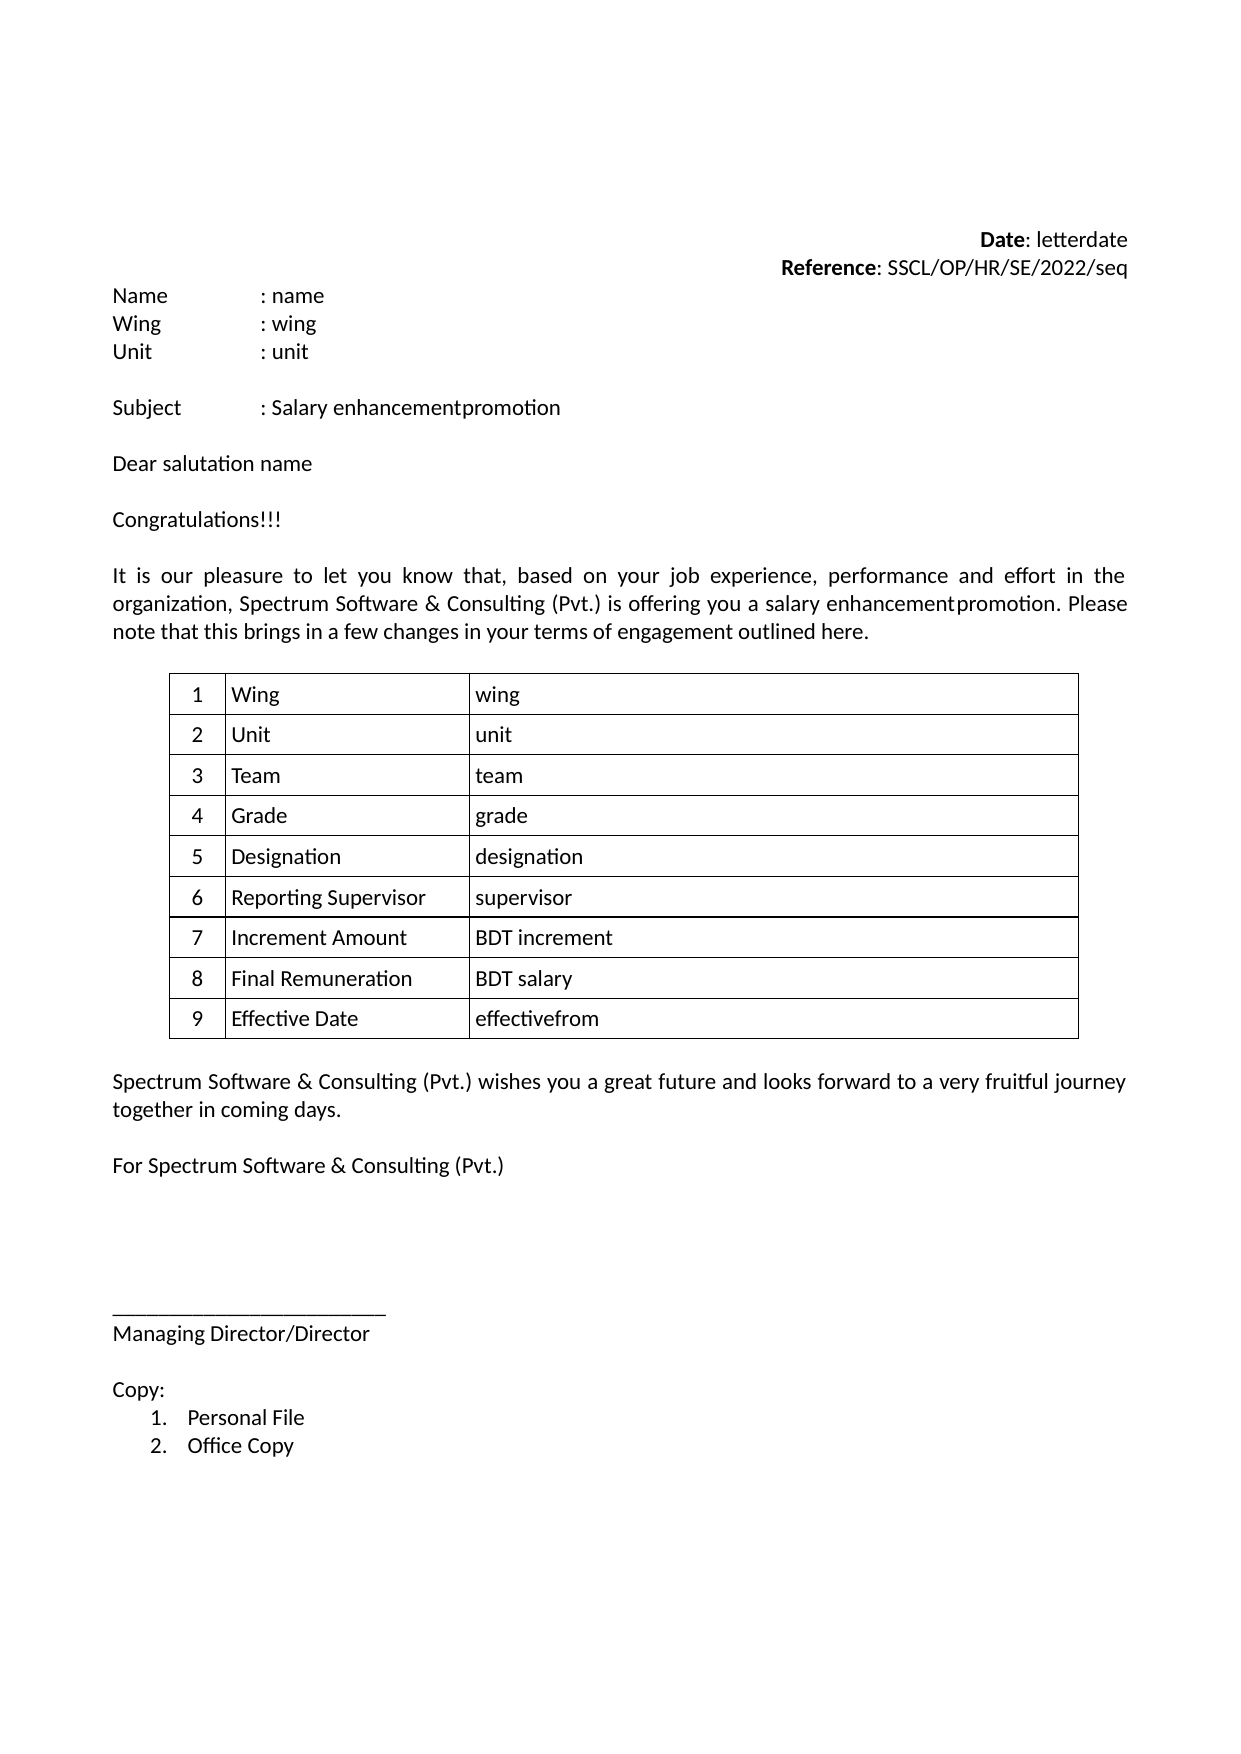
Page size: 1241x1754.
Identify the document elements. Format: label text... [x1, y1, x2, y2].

table_cell Grade [226, 796, 469, 835]
table_cell BDT increment [470, 918, 1078, 957]
table_cell BDT salary [470, 958, 1078, 997]
list Office Copy [150, 1431, 1128, 1459]
table_cell 7 [170, 918, 225, 957]
text Name : name [112, 281, 1128, 309]
table_cell Final Remuneration [226, 958, 469, 997]
text Copy: [112, 1375, 1128, 1403]
table_header wing [470, 674, 1078, 714]
table_cell Team [226, 755, 469, 795]
text It is our pleasure to let you know that, based on your job experience, performance and effort in the organization, Spectrum Software & Consulting (Pvt.) is offering you a salary enhancementpromotion. Please note that this brings in a few changes in your terms of engagement outlined here. [112, 561, 1128, 645]
table_cell 3 [170, 755, 225, 795]
text For Spectrum Software & Consulting (Pvt.) [112, 1151, 1128, 1179]
text Date: letterdate [112, 225, 1128, 253]
table_cell unit [470, 715, 1078, 754]
list Personal File [150, 1403, 1128, 1431]
table_cell 4 [170, 796, 225, 835]
text Subject : Salary enhancementpromotion [112, 393, 1128, 421]
table_cell grade [470, 796, 1078, 835]
table_header 1 [170, 674, 225, 714]
text Wing : wing [112, 309, 1128, 337]
text Managing Director/Director [112, 1319, 1128, 1347]
table_cell 2 [170, 715, 225, 754]
table_cell Increment Amount [226, 918, 469, 957]
text ________________________ [112, 1263, 1128, 1319]
table_cell team [470, 755, 1078, 795]
text Spectrum Software & Consulting (Pvt.) wishes you a great future and looks forward to a very fruitful journey together in coming days. [112, 1067, 1128, 1123]
text Reference: SSCL/OP/HR/SE/2022/seq [112, 253, 1128, 281]
table_cell 8 [170, 958, 225, 997]
table_cell designation [470, 836, 1078, 876]
table_cell 6 [170, 877, 225, 916]
text Dear salutation name [112, 449, 1128, 477]
table_cell effectivefrom [470, 999, 1078, 1038]
table_cell Unit [226, 715, 469, 754]
table_cell 9 [170, 999, 225, 1038]
table_cell Effective Date [226, 999, 469, 1038]
table_cell supervisor [470, 877, 1078, 916]
table_cell Designation [226, 836, 469, 876]
table_header Wing [226, 674, 469, 714]
text Unit : unit [112, 337, 1128, 365]
table_cell 5 [170, 836, 225, 876]
text Congratulations!!! [112, 505, 1128, 533]
table_cell Reporting Supervisor [226, 877, 469, 916]
